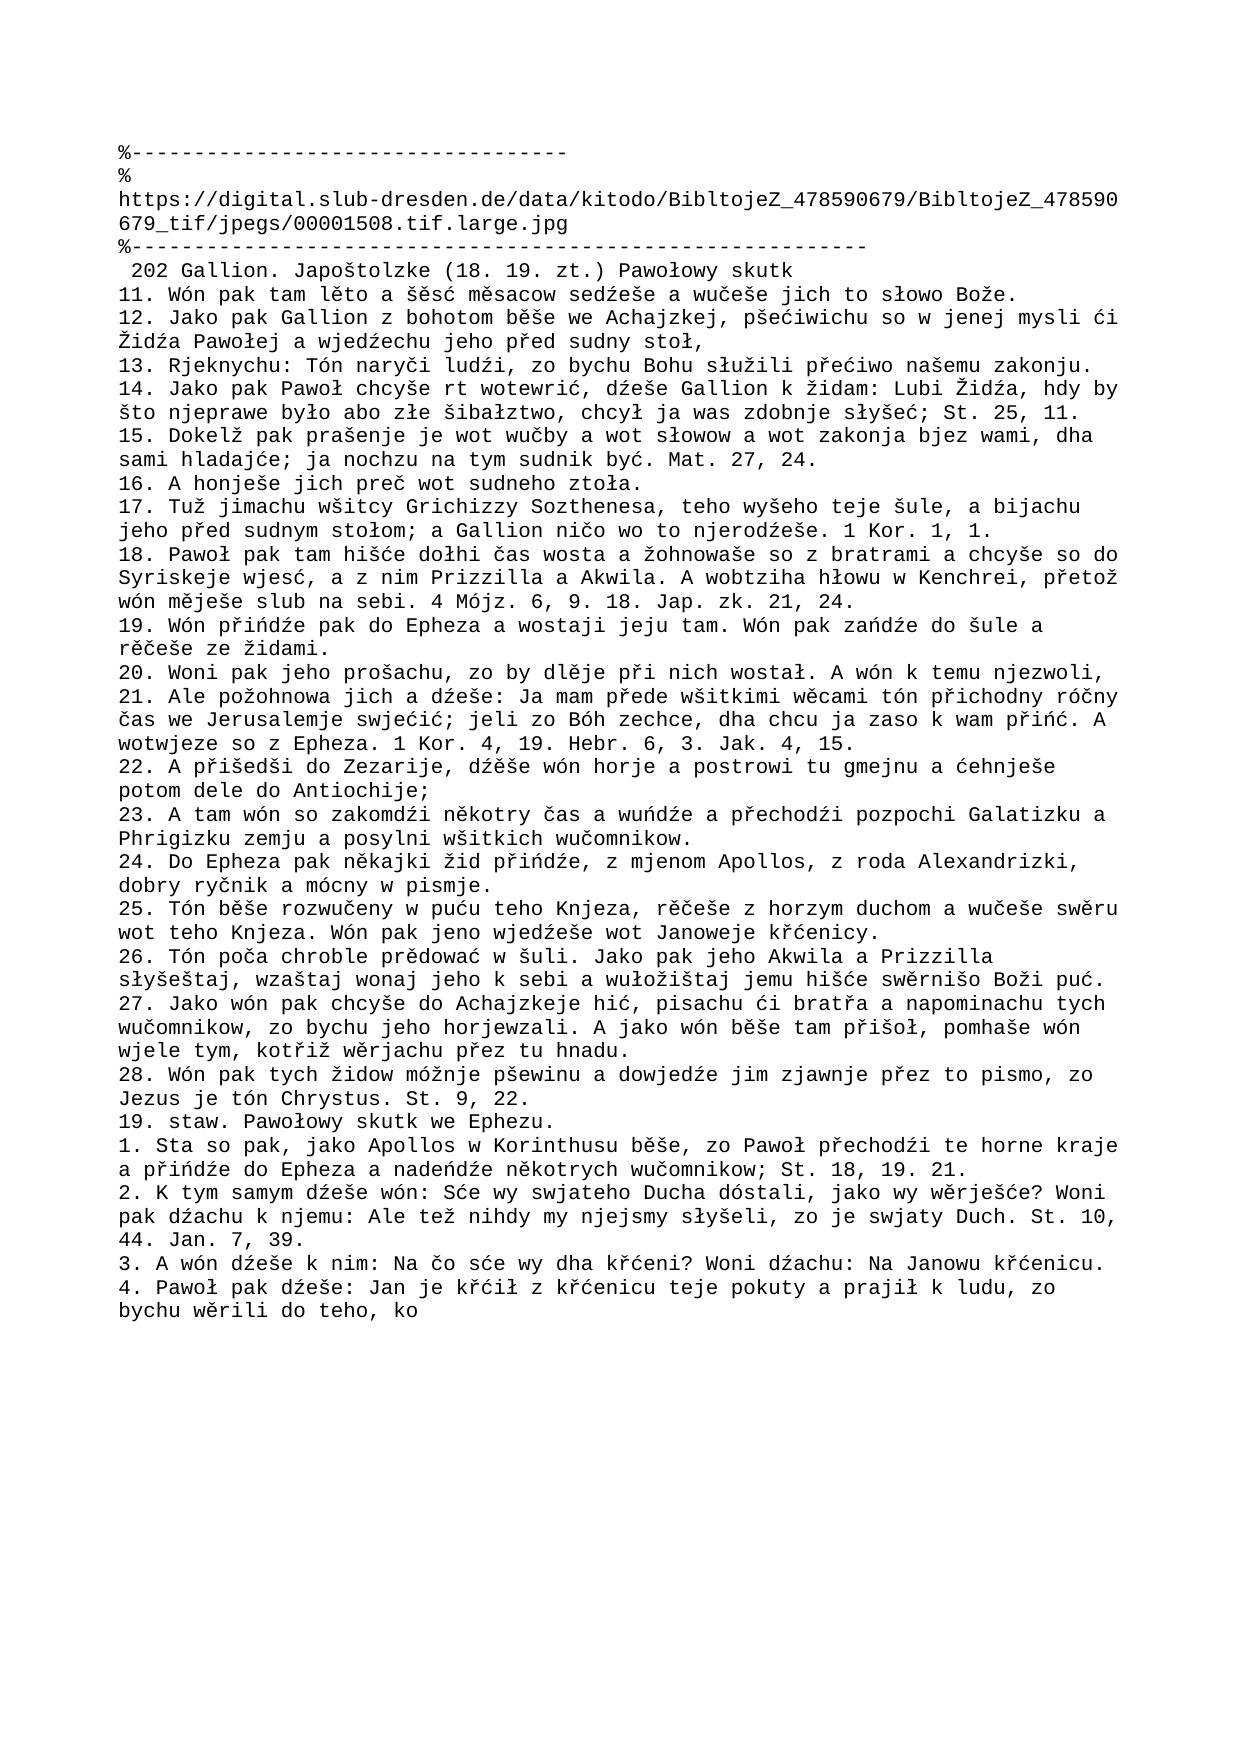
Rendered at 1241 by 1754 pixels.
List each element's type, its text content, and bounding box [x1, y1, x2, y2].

text 28. Wón pak tych židow móžnje pšewinu a dowjedźe jim zjawnje přez to pismo, zo Jezus je tón Chrystus. St. 9, 22. [118, 1064, 1122, 1111]
text 12. Jako pak Gallion z bohotom běše we Achajzkej, pšećiwichu so w jenej mysli ći Židźa Pawołej a wjedźechu jeho před sudny stoł, [118, 307, 1122, 354]
text 19. staw. Pawołowy skutk we Ephezu. [118, 1111, 1122, 1135]
text %----------------------------------------------------------- [118, 236, 1122, 260]
text 19. Wón přińdźe pak do Epheza a wostaji jeju tam. Wón pak zańdźe do šule a rěčeše ze židami. [118, 615, 1122, 662]
text 2. K tym samym dźeše wón: Sće wy swjateho Ducha dóstali, jako wy wěrješće? Woni pak dźachu k njemu: Ale tež nihdy my njejsmy słyšeli, zo je swjaty Duch. St. 10, 44. Jan. 7, 39. [118, 1182, 1122, 1253]
text 26. Tón poča chroble prědować w šuli. Jako pak jeho Akwila a Prizzilla słyšeštaj, wzaštaj wonaj jeho k sebi a wułožištaj jemu hišće swěrnišo Boži puć. [118, 946, 1122, 993]
text 17. Tuž jimachu wšitcy Grichizzy Sozthenesa, teho wyšeho teje šule, a bijachu jeho před sudnym stołom; a Gallion ničo wo to njerodźeše. 1 Kor. 1, 1. [118, 496, 1122, 544]
text 202 Gallion. Japoštolzke (18. 19. zt.) Pawołowy skutk [118, 260, 1122, 284]
text 20. Woni pak jeho prošachu, zo by dlěje při nich wostał. A wón k temu njezwoli, [118, 662, 1122, 686]
text 15. Dokelž pak prašenje je wot wučby a wot słowow a wot zakonja bjez wami, dha sami hladajće; ja nochzu na tym sudnik być. Mat. 27, 24. [118, 426, 1122, 473]
text 13. Rjeknychu: Tón naryči ludźi, zo bychu Bohu słužili přećiwo našemu zakonju. [118, 354, 1122, 378]
text 25. Tón běše rozwučeny w puću teho Knjeza, rěčeše z horzym duchom a wučeše swěru wot teho Knjeza. Wón pak jeno wjedźeše wot Janoweje křćenicy. [118, 898, 1122, 946]
text % https://digital.slub-dresden.de/data/kitodo/BibltojeZ_478590679/BibltojeZ_478590679_tif/jpegs/00001508.tif.large.jpg [118, 165, 1122, 236]
text 23. A tam wón so zakomdźi někotry čas a wuńdźe a přechodźi pozpochi Galatizku a Phrigizku zemju a posylni wšitkich wučomnikow. [118, 804, 1122, 851]
text 18. Pawoł pak tam hišće dołhi čas wosta a žohnowaše so z bratrami a chcyše so do Syriskeje wjesć, a z nim Prizzilla a Akwila. A wobtziha hłowu w Kenchrei, přetož wón měješe slub na sebi. 4 Mójz. 6, 9. 18. Jap. zk. 21, 24. [118, 544, 1122, 615]
text 22. A přišedši do Zezarije, dźěše wón horje a postrowi tu gmejnu a ćehnješe potom dele do Antiochije; [118, 757, 1122, 804]
text 21. Ale požohnowa jich a dźeše: Ja mam přede wšitkimi wěcami tón přichodny róčny čas we Jerusalemje swjećić; jeli zo Bóh zechce, dha chcu ja zaso k wam přińć. A wotwjeze so z Epheza. 1 Kor. 4, 19. Hebr. 6, 3. Jak. 4, 15. [118, 686, 1122, 757]
text 16. A honješe jich preč wot sudneho ztoła. [118, 473, 1122, 496]
text 4. Pawoł pak dźeše: Jan je křćił z křćenicu teje pokuty a prajił k ludu, zo bychu wěrili do teho, ko [118, 1277, 1122, 1324]
text 11. Wón pak tam lěto a šěsć měsacow sedźeše a wučeše jich to słowo Bože. [118, 284, 1122, 307]
text 27. Jako wón pak chcyše do Achajzkeje hić, pisachu ći bratřa a napominachu tych wučomnikow, zo bychu jeho horjewzali. A jako wón běše tam přišoł, pomhaše wón wjele tym, kotřiž wěrjachu přez tu hnadu. [118, 993, 1122, 1064]
text 3. A wón dźeše k nim: Na čo sće wy dha křćeni? Woni dźachu: Na Janowu křćenicu. [118, 1253, 1122, 1277]
text 24. Do Epheza pak někajki žid přińdźe, z mjenom Apollos, z roda Alexandrizki, dobry ryčnik a mócny w pismje. [118, 851, 1122, 898]
text %----------------------------------- [118, 142, 1122, 165]
text 14. Jako pak Pawoł chcyše rt wotewrić, dźeše Gallion k židam: Lubi Židźa, hdy by što njeprawe było abo złe šibałztwo, chcył ja was zdobnje słyšeć; St. 25, 11. [118, 378, 1122, 426]
text 1. Sta so pak, jako Apollos w Korinthusu běše, zo Pawoł přechodźi te horne kraje a přińdźe do Epheza a nadeńdźe někotrych wučomnikow; St. 18, 19. 21. [118, 1135, 1122, 1182]
